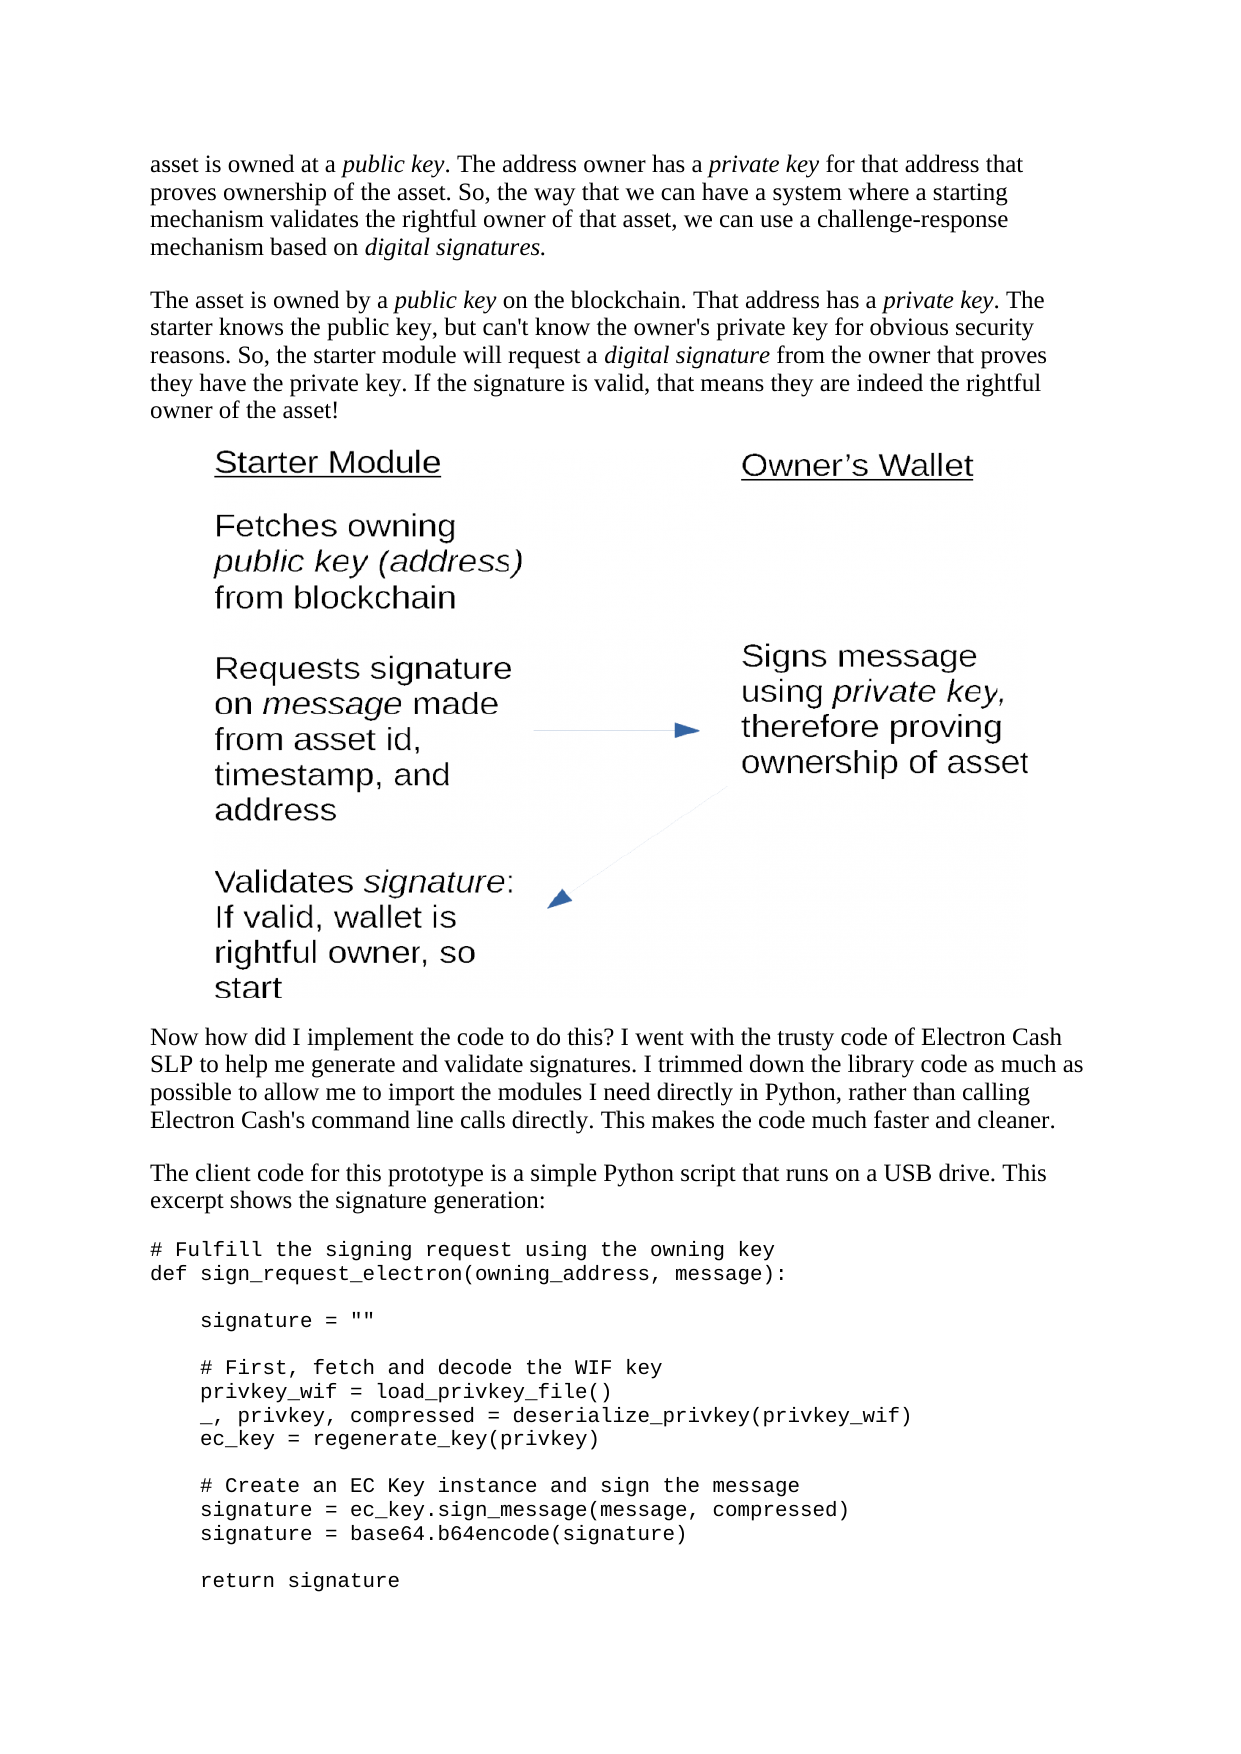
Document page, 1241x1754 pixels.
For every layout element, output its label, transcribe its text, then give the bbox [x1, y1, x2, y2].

text asset is owned at a public key. The address owner has a private key for that address that proves ownership of the asset. So, the way that we can have a system where a starting mechanism validates the rightful owner of that asset, we can use a challenge-response mechanism based on digital signatures. [150, 150, 1090, 261]
text _, privkey, compressed = deserialize_privkey(privkey_wif) [150, 1404, 1090, 1428]
picture [212, 449, 1028, 998]
text return signature [150, 1570, 1090, 1594]
text ec_key = regenerate_key(privkey) [150, 1428, 1090, 1452]
text The asset is owned by a public key on the blockchain. That address has a private key. The starter knows the public key, but can't know the owner's private key for obvious security reasons. So, the starter module will request a digital signature from the owner that proves they have the private key. If the signature is valid, that means they are indeed the rightful owner of the asset! [150, 286, 1090, 424]
text # Create an EC Key instance and sign the message [150, 1476, 1090, 1499]
text # First, fetch and decode the WIF key [150, 1357, 1090, 1381]
text signature = "" [150, 1310, 1090, 1334]
text signature = ec_key.sign_message(message, compressed) [150, 1499, 1090, 1523]
text The client code for this prototype is a simple Python script that runs on a USB drive. This excerpt shows the signature generation: [150, 1159, 1090, 1214]
text def sign_request_electron(owning_address, message): [150, 1263, 1090, 1286]
text # Fulfill the signing request using the owning key [150, 1239, 1090, 1263]
text privkey_wif = load_privkey_file() [150, 1381, 1090, 1404]
text Now how did I implement the code to do this? I went with the trusty code of Electron Cash SLP to help me generate and validate signatures. I trimmed down the library code as much as possible to allow me to import the modules I need directly in Python, rather than calling Electron Cash's command line calls directly. This makes the code much faster and cleaner. [150, 1023, 1090, 1134]
text signature = base64.b64encode(signature) [150, 1523, 1090, 1546]
